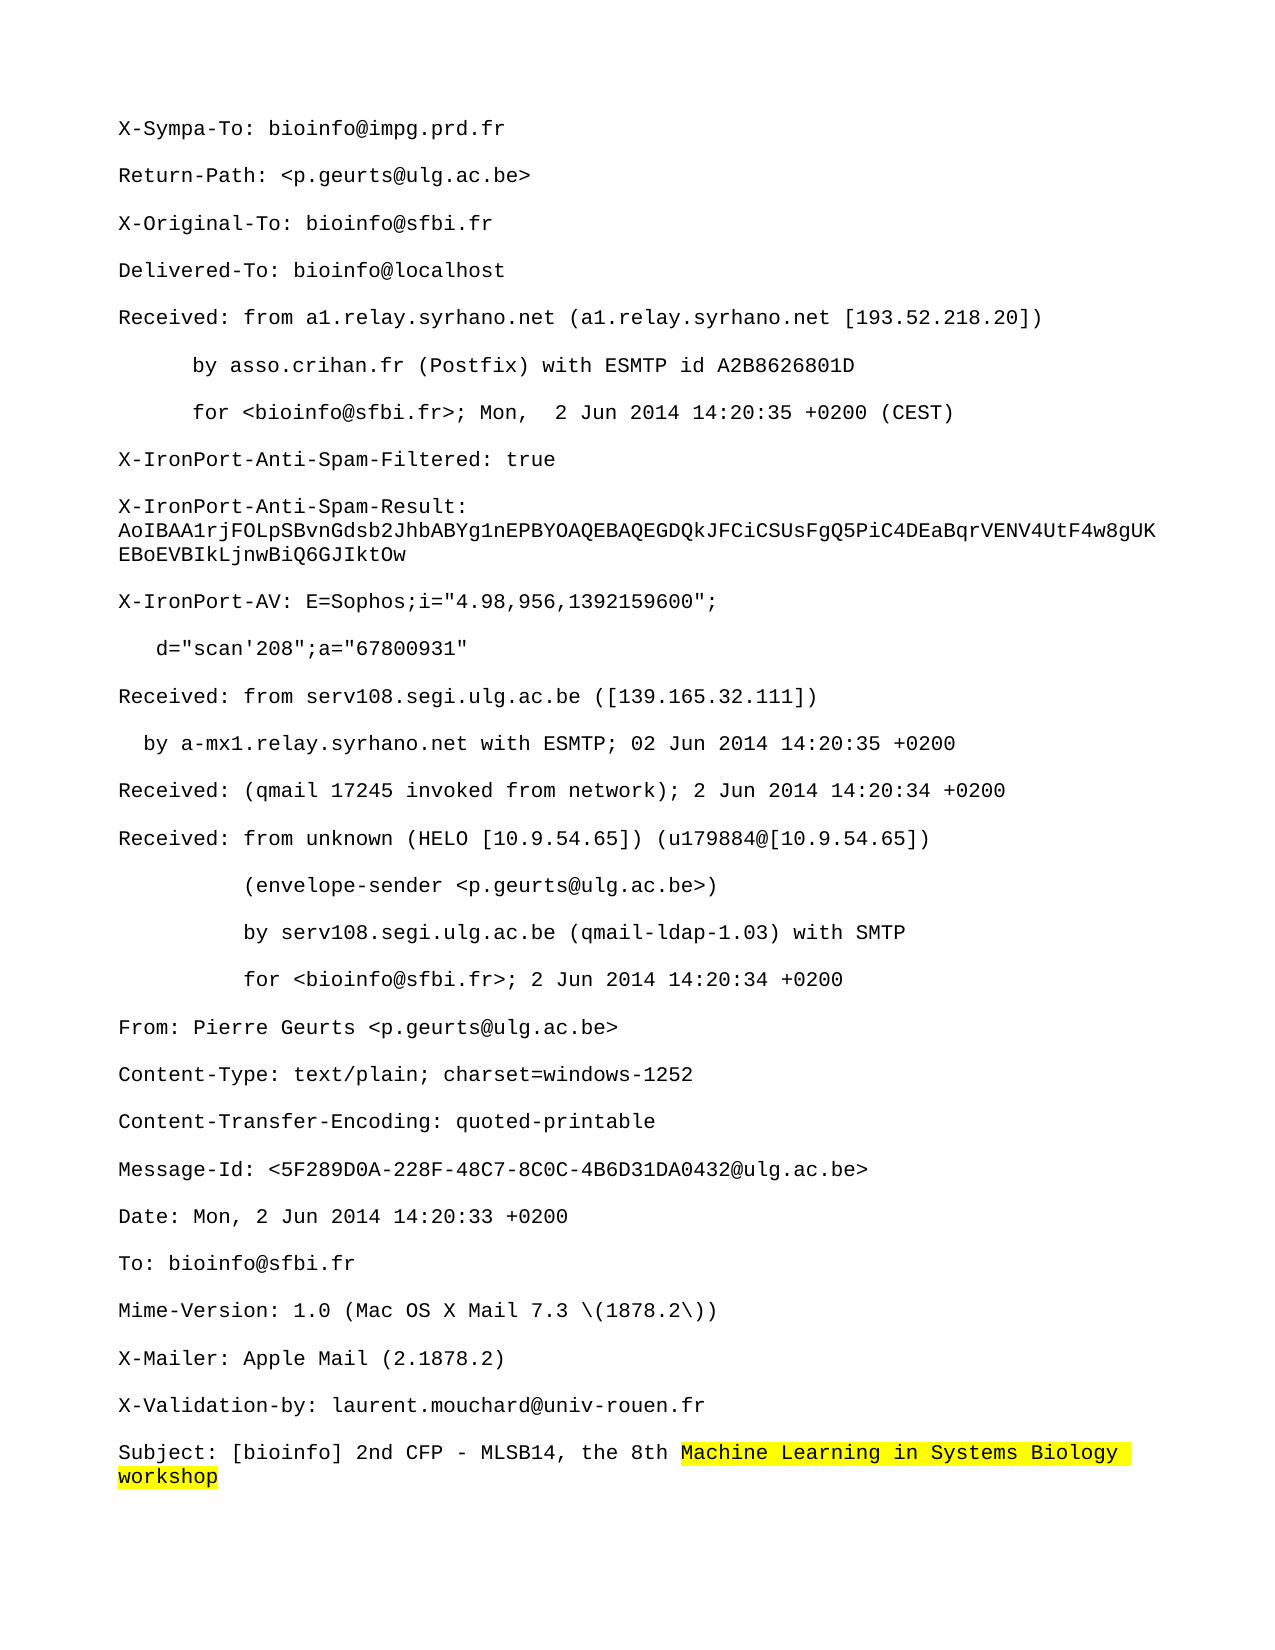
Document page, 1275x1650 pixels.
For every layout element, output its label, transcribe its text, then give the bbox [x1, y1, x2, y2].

text d="scan'208";a="67800931" [118, 638, 1157, 662]
text Received: from unknown (HELO [10.9.54.65]) (u179884@[10.9.54.65]) [118, 827, 1157, 851]
text Return-Path: <p.geurts@ulg.ac.be> [118, 165, 1157, 189]
text To: bioinfo@sfbi.fr [118, 1253, 1157, 1277]
text Subject: [bioinfo] 2nd CFP - MLSB14, the 8th Machine Learning in Systems Biology workshop [118, 1442, 1157, 1489]
text Date: Mon, 2 Jun 2014 14:20:33 +0200 [118, 1206, 1157, 1229]
text Received: from a1.relay.syrhano.net (a1.relay.syrhano.net [193.52.218.20]) [118, 307, 1157, 331]
text X-IronPort-Anti-Spam-Filtered: true [118, 449, 1157, 473]
text X-Validation-by: laurent.mouchard@univ-rouen.fr [118, 1395, 1157, 1419]
text Received: from serv108.segi.ulg.ac.be ([139.165.32.111]) [118, 686, 1157, 709]
text Delivered-To: bioinfo@localhost [118, 260, 1157, 284]
text X-Original-To: bioinfo@sfbi.fr [118, 213, 1157, 236]
text by serv108.segi.ulg.ac.be (qmail-ldap-1.03) with SMTP [118, 922, 1157, 946]
text X-IronPort-Anti-Spam-Result: AoIBAA1rjFOLpSBvnGdsb2JhbABYg1nEPBYOAQEBAQEGDQkJFCiCSUsFgQ5PiC4DEaBqrVENV4UtF4w8gUKEBoEVBIkLjnwBiQ6GJIktOw [118, 496, 1157, 567]
text for <bioinfo@sfbi.fr>; 2 Jun 2014 14:20:34 +0200 [118, 969, 1157, 993]
text for <bioinfo@sfbi.fr>; Mon, 2 Jun 2014 14:20:35 +0200 (CEST) [118, 402, 1157, 426]
text X-Sympa-To: bioinfo@impg.prd.fr [118, 118, 1157, 142]
text From: Pierre Geurts <p.geurts@ulg.ac.be> [118, 1017, 1157, 1040]
text by a-mx1.relay.syrhano.net with ESMTP; 02 Jun 2014 14:20:35 +0200 [118, 733, 1157, 757]
text X-IronPort-AV: E=Sophos;i="4.98,956,1392159600"; [118, 591, 1157, 615]
text by asso.crihan.fr (Postfix) with ESMTP id A2B8626801D [118, 354, 1157, 378]
text X-Mailer: Apple Mail (2.1878.2) [118, 1348, 1157, 1371]
text Message-Id: <5F289D0A-228F-48C7-8C0C-4B6D31DA0432@ulg.ac.be> [118, 1158, 1157, 1182]
text (envelope-sender <p.geurts@ulg.ac.be>) [118, 875, 1157, 898]
text Content-Transfer-Encoding: quoted-printable [118, 1111, 1157, 1135]
text Mime-Version: 1.0 (Mac OS X Mail 7.3 \(1878.2\)) [118, 1300, 1157, 1324]
text Received: (qmail 17245 invoked from network); 2 Jun 2014 14:20:34 +0200 [118, 780, 1157, 804]
text Content-Type: text/plain; charset=windows-1252 [118, 1064, 1157, 1088]
